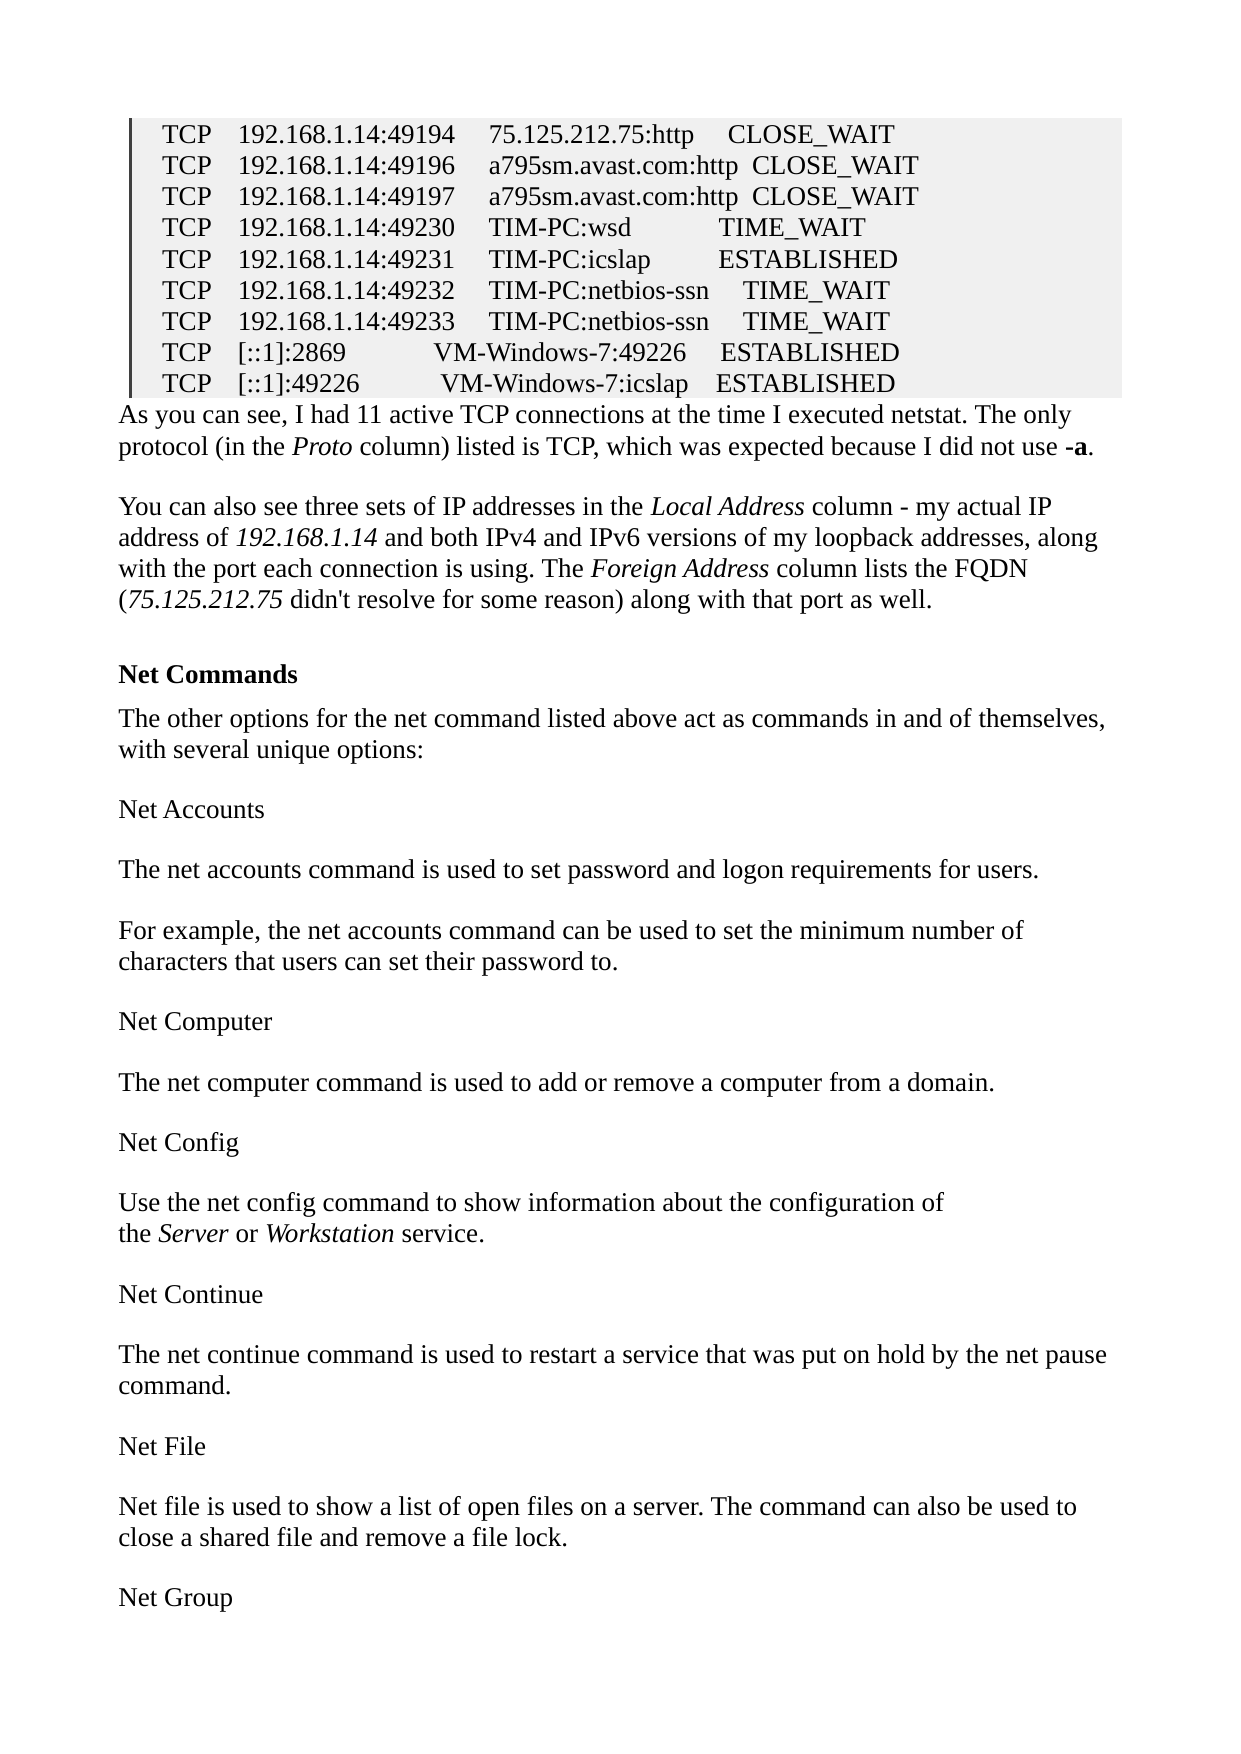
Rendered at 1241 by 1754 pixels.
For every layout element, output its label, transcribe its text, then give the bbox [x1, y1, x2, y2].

text The net computer command is used to add or remove a computer from a domain. [118, 1066, 1122, 1097]
text TCP [::1]:49226 VM-Windows-7:icslap ESTABLISHED [132, 367, 1122, 398]
text TCP 192.168.1.14:49232 TIM-PC:netbios-ssn TIME_WAIT [132, 274, 1122, 305]
text TCP [::1]:2869 VM-Windows-7:49226 ESTABLISHED [132, 336, 1122, 367]
text The net accounts command is used to set password and logon requirements for users. [118, 854, 1122, 885]
text TCP 192.168.1.14:49194 75.125.212.75:http CLOSE_WAIT [132, 118, 1122, 149]
text TCP 192.168.1.14:49233 TIM-PC:netbios-ssn TIME_WAIT [132, 305, 1122, 336]
text Net file is used to show a list of open files on a server. The command can also be used to close a shared file and remove a file lock. [118, 1490, 1122, 1552]
text Net Continue [118, 1278, 1122, 1309]
text Net Computer [118, 1005, 1122, 1037]
text TCP 192.168.1.14:49230 TIM-PC:wsd TIME_WAIT [132, 212, 1122, 243]
text Net File [118, 1429, 1122, 1461]
text Net Group [118, 1581, 1122, 1612]
text TCP 192.168.1.14:49196 a795sm.avast.com:http CLOSE_WAIT [132, 149, 1122, 180]
text The net continue command is used to restart a service that was put on hold by the net pause command. [118, 1338, 1122, 1400]
text TCP 192.168.1.14:49231 TIM-PC:icslap ESTABLISHED [132, 243, 1122, 274]
text Use the net config command to show information about the configuration of the Server or Workstation service. [118, 1186, 1122, 1249]
text TCP 192.168.1.14:49197 a795sm.avast.com:http CLOSE_WAIT [132, 180, 1122, 212]
text Net Accounts [118, 793, 1122, 824]
subtitle Net Commands [118, 658, 1122, 689]
text You can also see three sets of IP addresses in the Local Address column - my actual IP address of 192.168.1.14 and both IPv4 and IPv6 versions of my loopback addresses, along with the port each connection is using. The Foreign Address column lists the FQDN (75.125.212.75 didn't resolve for some reason) along with that port as well. [118, 490, 1122, 614]
text For example, the net accounts command can be used to set the minimum number of characters that users can set their password to. [118, 914, 1122, 976]
text Net Config [118, 1126, 1122, 1157]
text The other options for the net command listed above act as commands in and of themselves, with several unique options: [118, 702, 1122, 764]
text As you can see, I had 11 active TCP connections at the time I executed netstat. The only protocol (in the Proto column) listed is TCP, which was expected because I did not use -a. [118, 398, 1122, 461]
